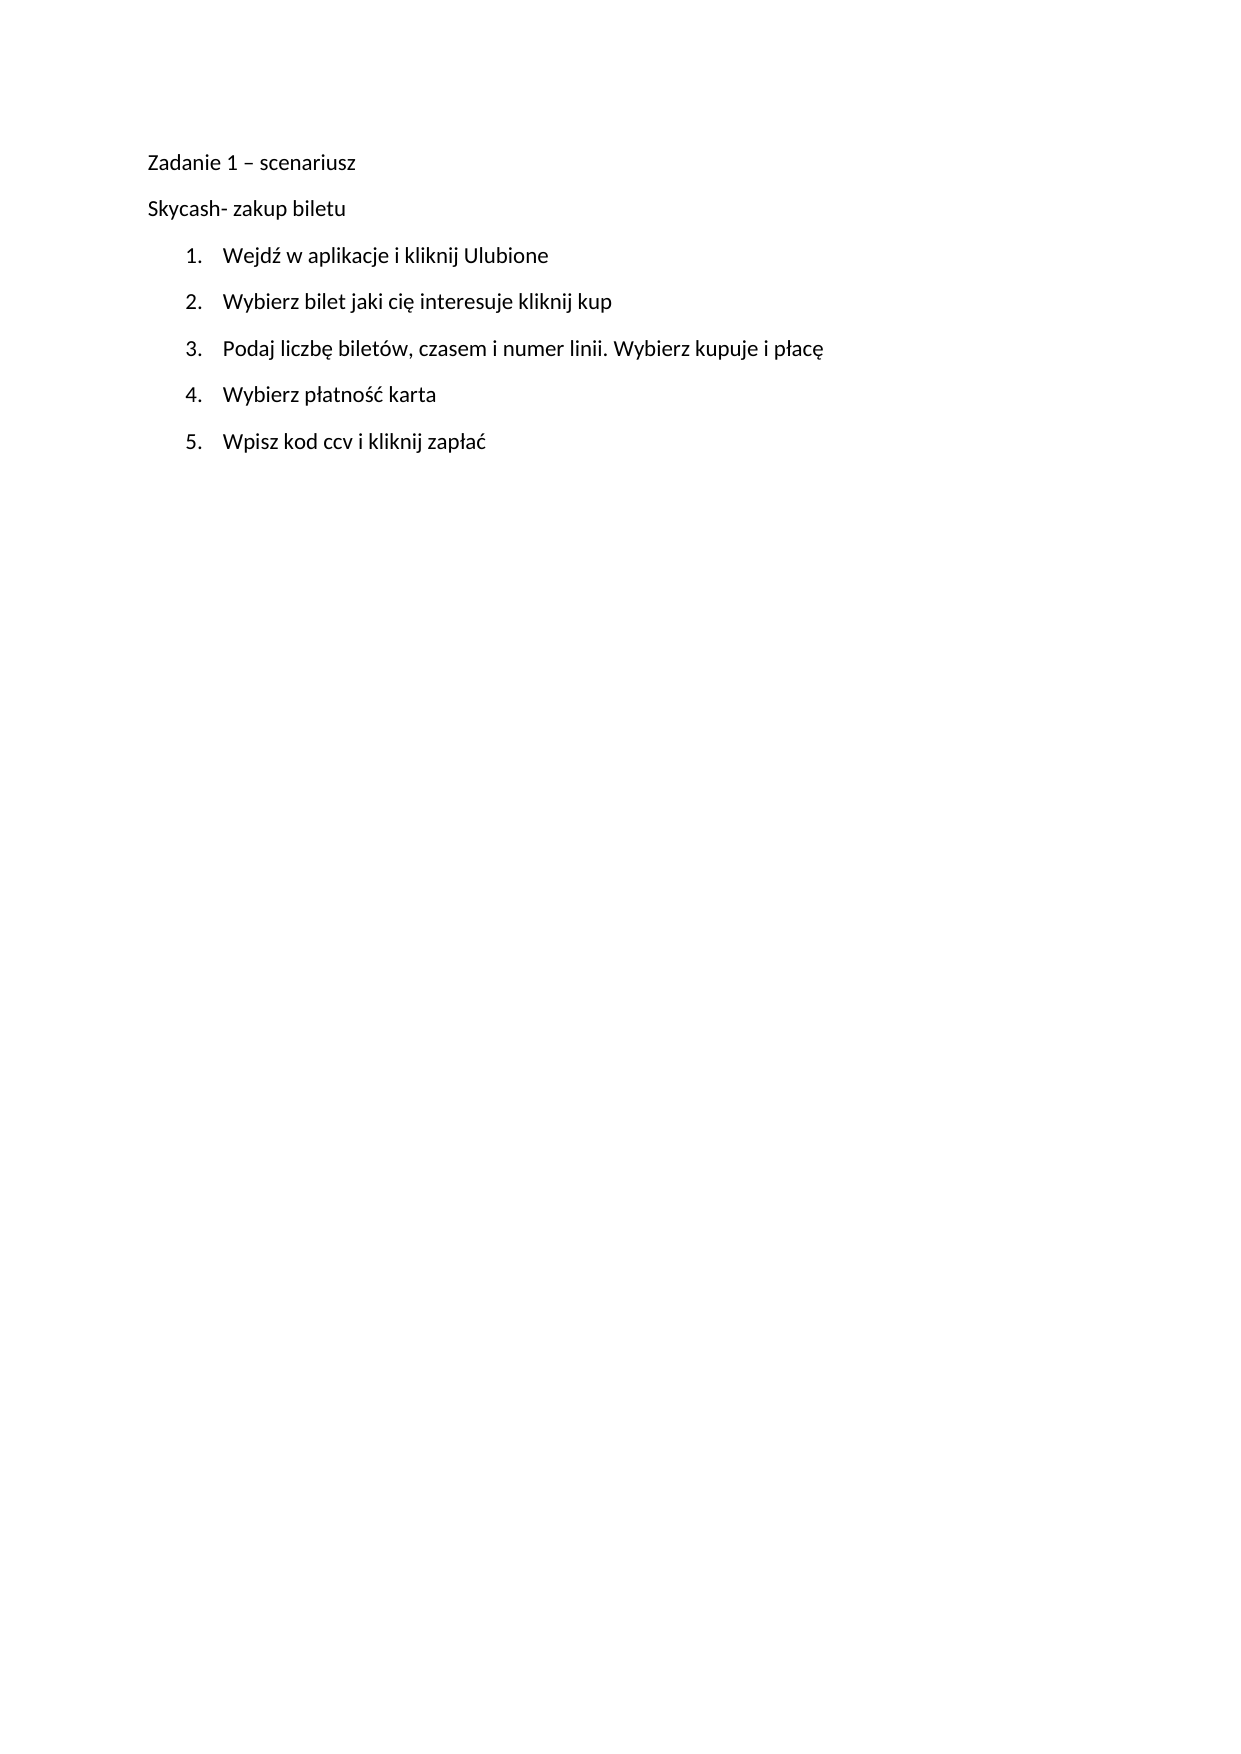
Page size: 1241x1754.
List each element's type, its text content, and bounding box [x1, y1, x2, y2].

text Zadanie 1 – scenariusz [148, 148, 1093, 176]
list Wejdź w aplikacje i kliknij Ulubione [185, 241, 1093, 269]
list Wpisz kod ccv i kliknij zapłać [185, 427, 1093, 455]
list Wybierz bilet jaki cię interesuje kliknij kup [185, 287, 1093, 315]
text Skycash- zakup biletu [148, 194, 1093, 222]
list Wybierz płatność karta [185, 380, 1093, 408]
list Podaj liczbę biletów, czasem i numer linii. Wybierz kupuje i płacę [185, 334, 1093, 362]
